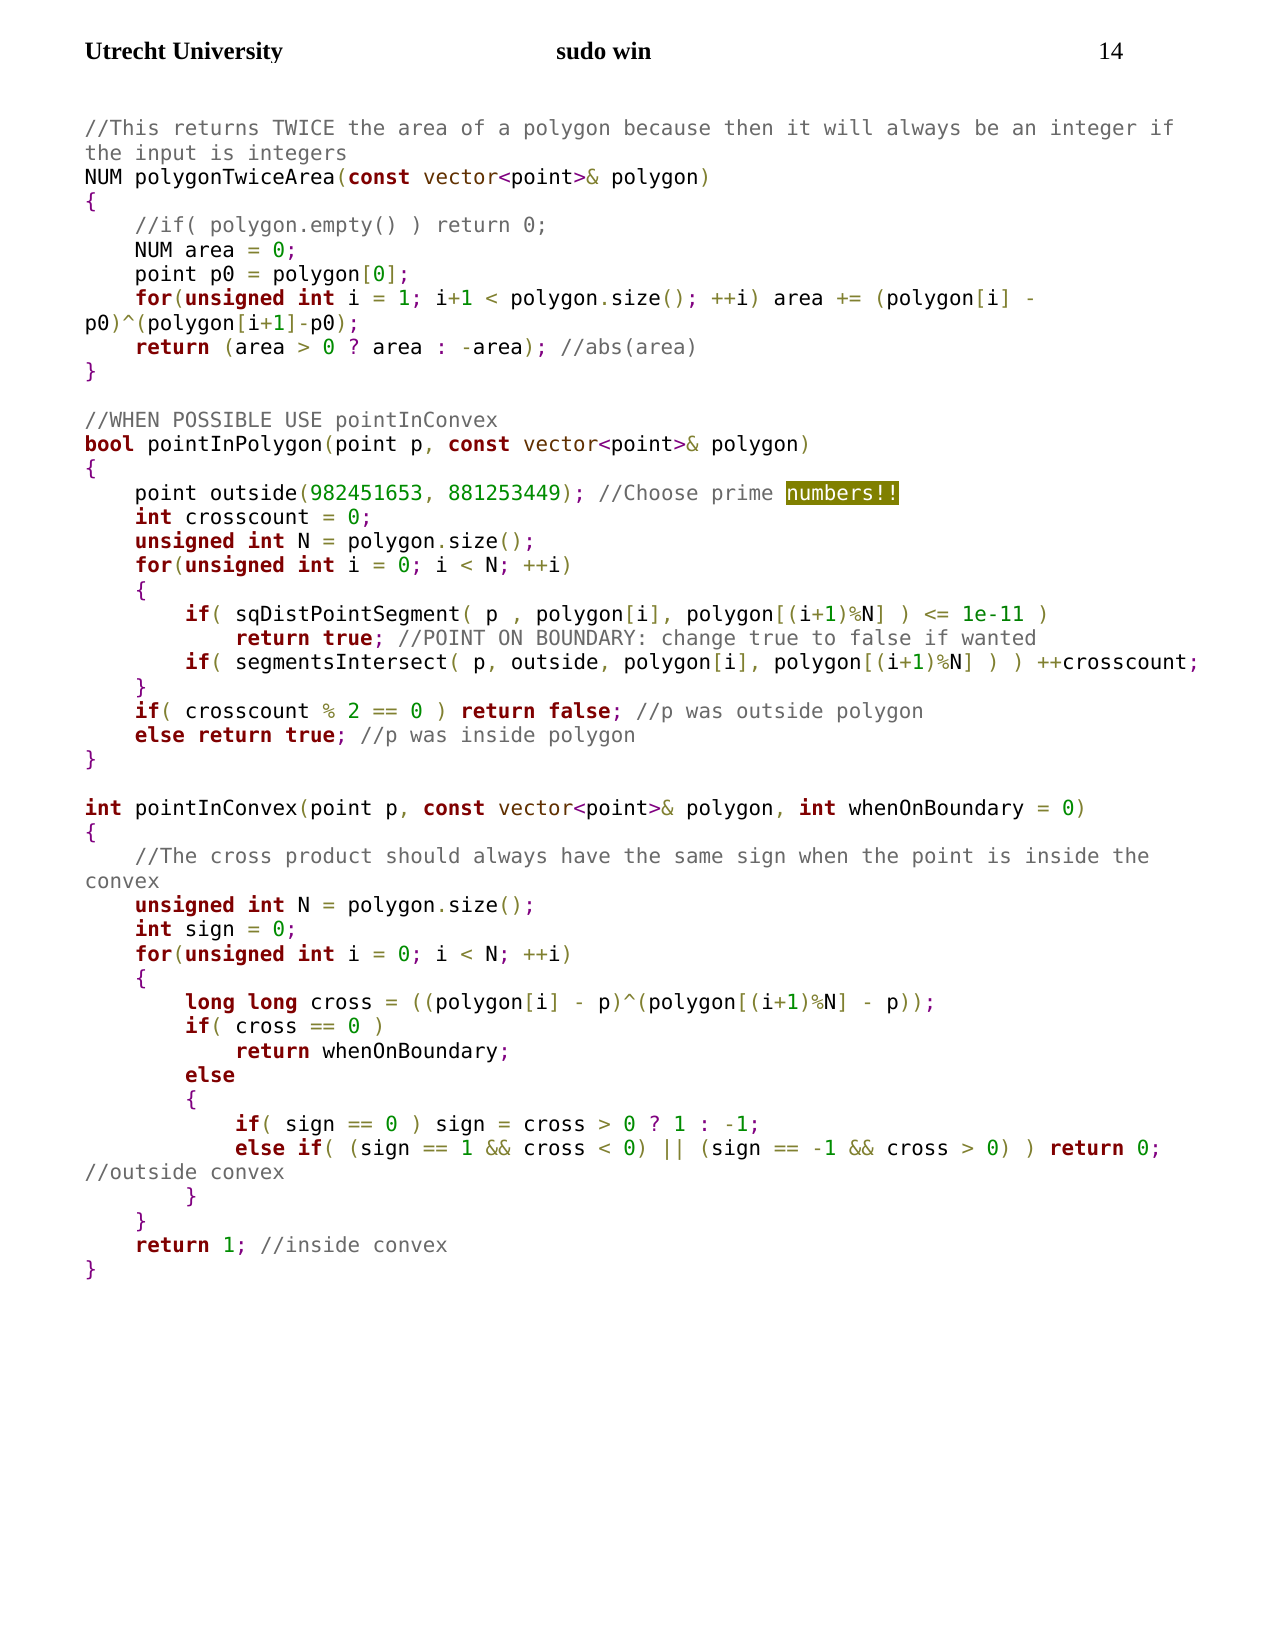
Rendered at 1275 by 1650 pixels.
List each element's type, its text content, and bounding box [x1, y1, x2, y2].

text NUM polygonTwiceArea(const vector<point>& polygon) [84, 165, 1206, 189]
text { [84, 456, 1206, 481]
text point outside(982451653, 881253449); //Choose prime numbers!! [84, 481, 1206, 505]
text bool pointInPolygon(point p, const vector<point>& polygon) [84, 432, 1206, 456]
text //WHEN POSSIBLE USE pointInConvex [84, 408, 1206, 432]
text } [84, 747, 1206, 772]
text { [84, 189, 1206, 213]
text { [84, 1087, 1206, 1112]
text if( cross == 0 ) [84, 1014, 1206, 1039]
text } [84, 359, 1206, 383]
text if( segmentsIntersect( p, outside, polygon[i], polygon[(i+1)%N] ) ) ++crosscount; [84, 650, 1206, 675]
text int crosscount = 0; [84, 505, 1206, 529]
text long long cross = ((polygon[i] - p)^(polygon[(i+1)%N] - p)); [84, 990, 1206, 1014]
text return whenOnBoundary; [84, 1039, 1206, 1063]
text unsigned int N = polygon.size(); [84, 893, 1206, 917]
text unsigned int N = polygon.size(); [84, 529, 1206, 553]
text { [84, 578, 1206, 602]
text else return true; //p was inside polygon [84, 723, 1206, 747]
text int pointInConvex(point p, const vector<point>& polygon, int whenOnBoundary = 0) [84, 796, 1206, 820]
text for(unsigned int i = 1; i+1 < polygon.size(); ++i) area += (polygon[i] - p0)^(polygon[i+1]-p0); [84, 286, 1206, 335]
text if( crosscount % 2 == 0 ) return false; //p was outside polygon [84, 699, 1206, 723]
text int sign = 0; [84, 917, 1206, 942]
text //The cross product should always have the same sign when the point is inside the convex [84, 844, 1206, 893]
text else if( (sign == 1 && cross < 0) || (sign == -1 && cross > 0) ) return 0; //outside convex [84, 1136, 1206, 1184]
text NUM area = 0; [84, 238, 1206, 262]
text } [84, 1257, 1206, 1281]
text return true; //POINT ON BOUNDARY: change true to false if wanted [84, 626, 1206, 650]
text for(unsigned int i = 0; i < N; ++i) [84, 553, 1206, 578]
text return (area > 0 ? area : -area); //abs(area) [84, 335, 1206, 359]
text if( sign == 0 ) sign = cross > 0 ? 1 : -1; [84, 1112, 1206, 1136]
text if( sqDistPointSegment( p , polygon[i], polygon[(i+1)%N] ) <= 1e-11 ) [84, 602, 1206, 626]
text else [84, 1063, 1206, 1087]
text { [84, 966, 1206, 990]
text } [84, 1184, 1206, 1209]
text } [84, 675, 1206, 699]
text { [84, 820, 1206, 844]
text return 1; //inside convex [84, 1233, 1206, 1257]
text point p0 = polygon[0]; [84, 262, 1206, 286]
text //if( polygon.empty() ) return 0; [84, 213, 1206, 238]
text for(unsigned int i = 0; i < N; ++i) [84, 942, 1206, 966]
text //This returns TWICE the area of a polygon because then it will always be an integer if the input is integers [84, 116, 1206, 165]
text } [84, 1209, 1206, 1233]
